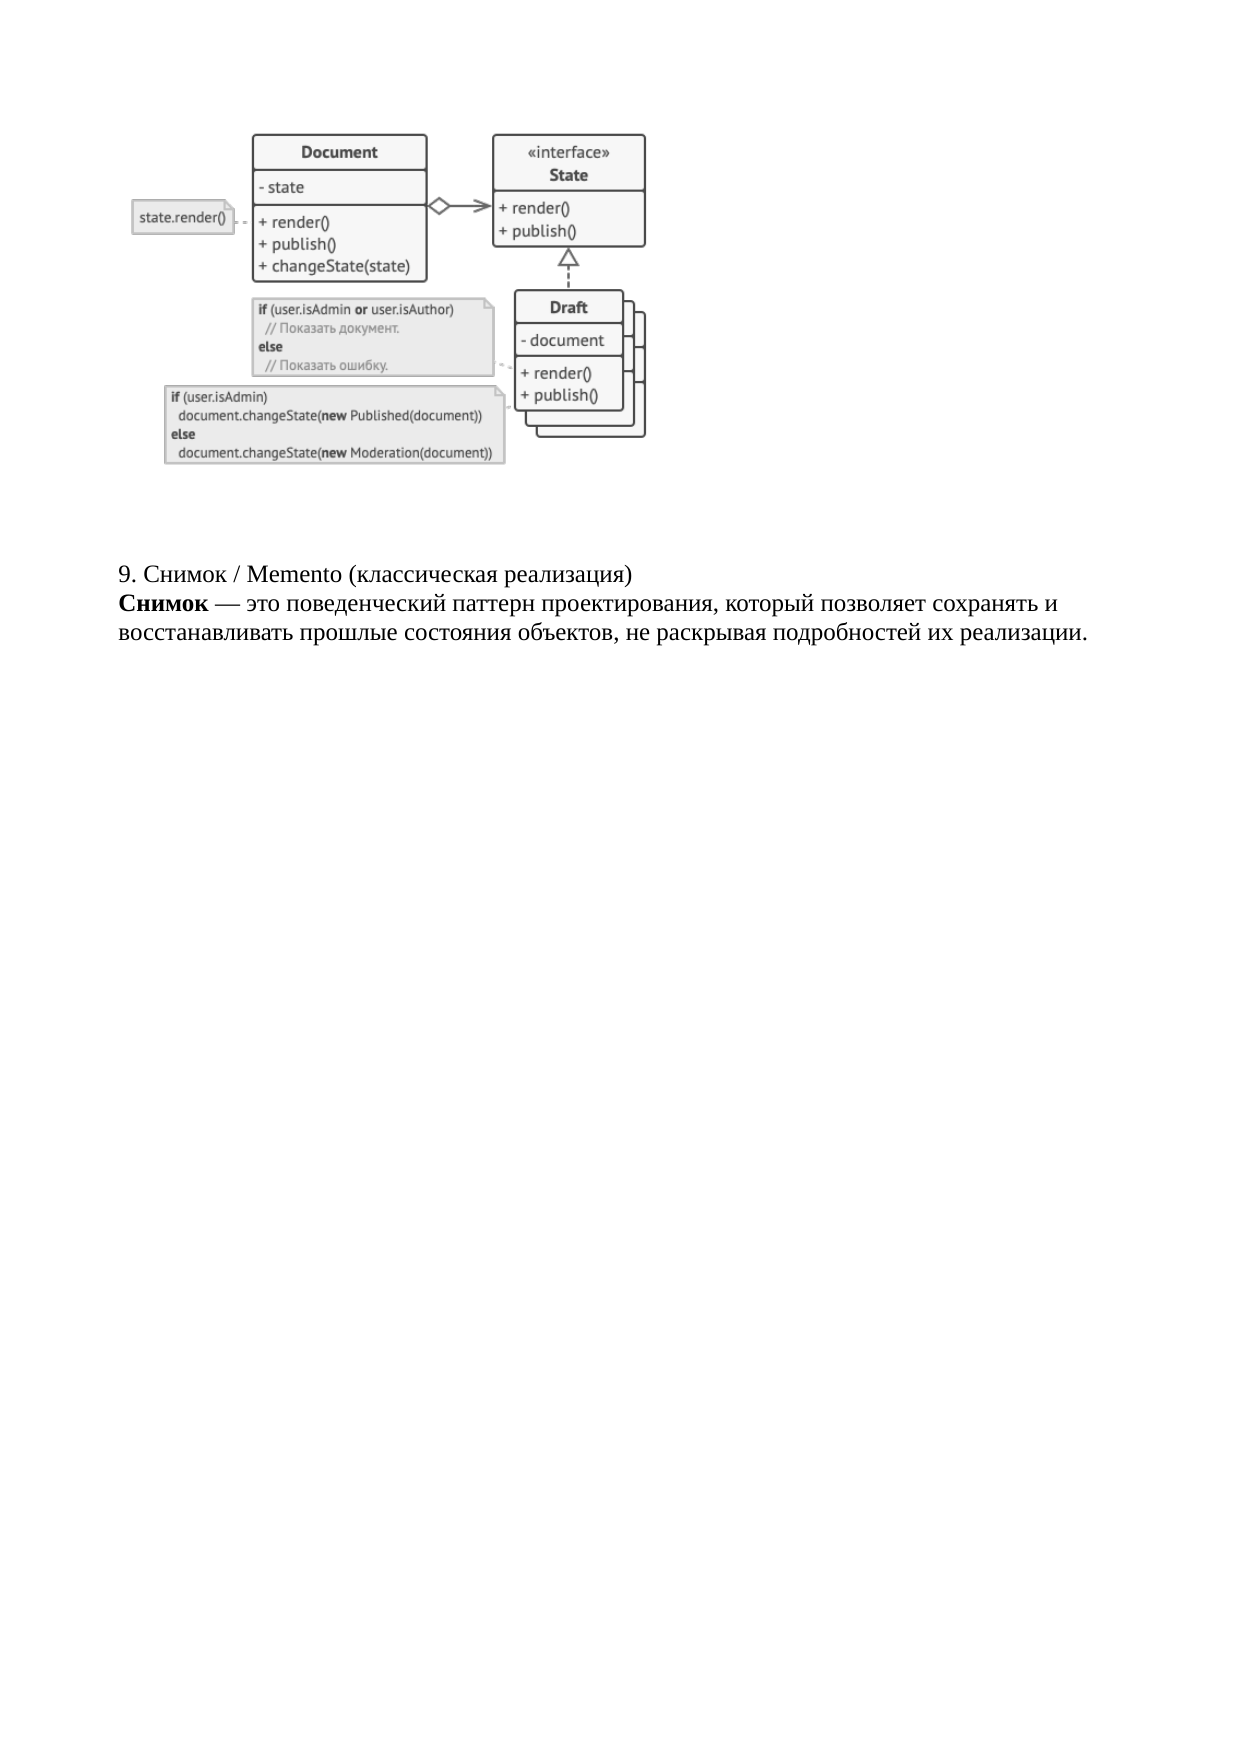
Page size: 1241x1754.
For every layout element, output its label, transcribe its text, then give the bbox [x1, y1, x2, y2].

text 9. Снимок / Memento (классическая реализация) [118, 559, 1122, 588]
picture [122, 124, 657, 474]
text Снимок — это поведенческий паттерн проектирования, который позволяет сохранять и восстанавливать прошлые состояния объектов, не раскрывая подробностей их реализации. [118, 588, 1122, 646]
